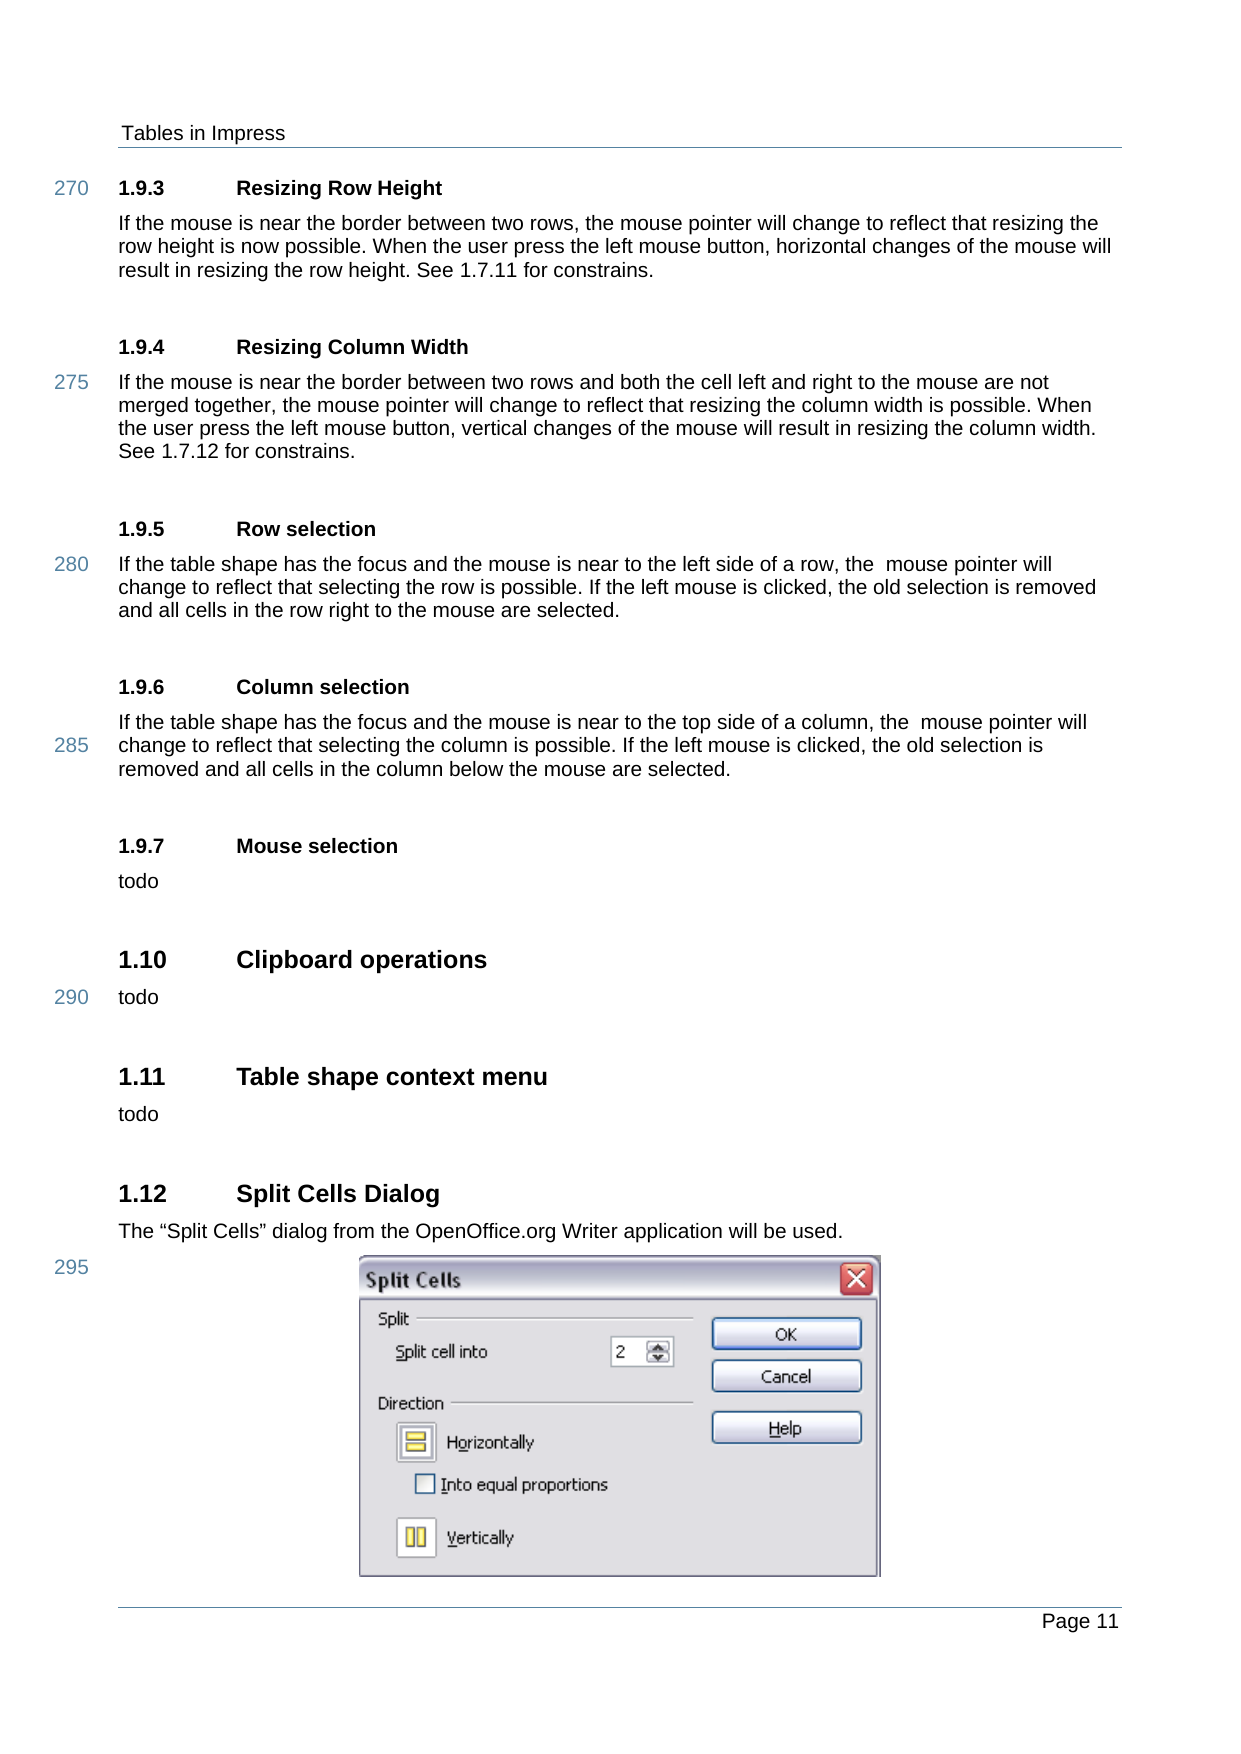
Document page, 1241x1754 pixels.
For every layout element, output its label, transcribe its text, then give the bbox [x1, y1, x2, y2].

subtitle Table shape context menu [118, 1063, 1122, 1091]
subtitle Resizing Column Width [118, 335, 1122, 358]
text todo [118, 1103, 1122, 1126]
picture [359, 1255, 881, 1577]
text todo [118, 986, 1122, 1009]
subtitle Row selection [118, 517, 1122, 540]
subtitle Resizing Row Height [118, 177, 1122, 200]
text The “Split Cells” dialog from the OpenOffice.org Writer application will be used. [118, 1219, 1122, 1243]
subtitle Mouse selection [118, 834, 1122, 857]
subtitle Clipboard operations [118, 946, 1122, 974]
text todo [118, 869, 1122, 892]
text If the mouse is near the border between two rows, the mouse pointer will change to reflect that resizing the row height is now possible. When the user press the left mouse button, horizontal changes of the mouse will result in resizing the row height. See 1.7.11 for constrains. [118, 212, 1122, 281]
subtitle Split Cells Dialog [118, 1180, 1122, 1208]
text If the table shape has the focus and the mouse is near to the left side of a row, the mouse pointer will change to reflect that selecting the row is possible. If the left mouse is clicked, the old selection is removed and all cells in the row right to the mouse are selected. [118, 552, 1122, 622]
text If the mouse is near the border between two rows and both the cell left and right to the mouse are not merged together, the mouse pointer will change to reflect that resizing the column width is possible. When the user press the left mouse button, vertical changes of the mouse will result in resizing the column width. See 1.7.12 for constrains. [118, 370, 1122, 463]
text If the table shape has the focus and the mouse is near to the top side of a column, the mouse pointer will change to reflect that selecting the column is possible. If the left mouse is clicked, the old selection is removed and all cells in the column below the mouse are selected. [118, 711, 1122, 780]
subtitle Column selection [118, 676, 1122, 699]
